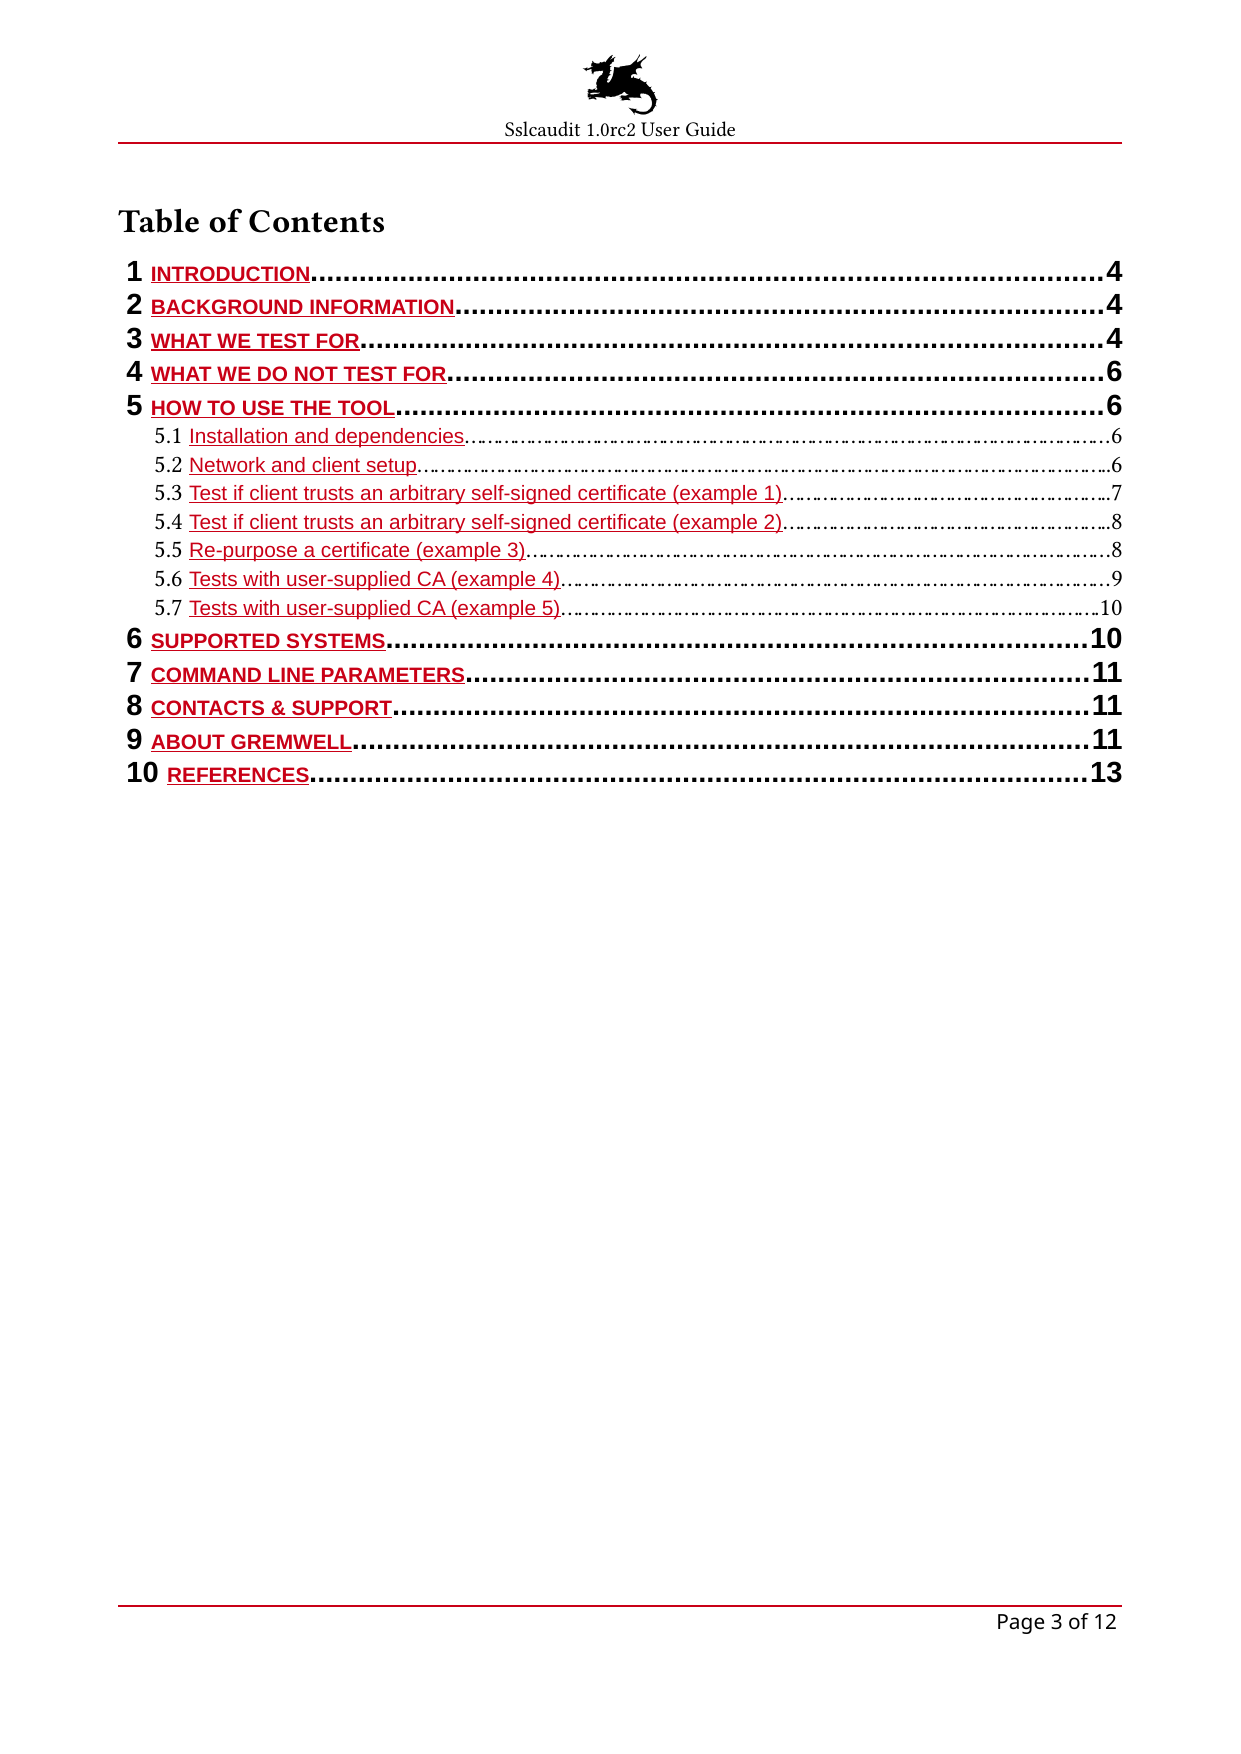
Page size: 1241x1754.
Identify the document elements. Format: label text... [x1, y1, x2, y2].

text 5.2 Network and client setup 6 [148, 450, 1122, 478]
text 9 ABOUT GREMWELL 11 [118, 722, 1122, 755]
text 4 WHAT WE DO NOT TEST FOR 6 [118, 354, 1122, 388]
text 5.7 Tests with user-supplied CA (example 5) 10 [148, 593, 1122, 621]
text 2 BACKGROUND INFORMATION 4 [118, 287, 1122, 321]
text 7 COMMAND LINE PARAMETERS 11 [118, 655, 1122, 688]
text 5.3 Test if client trusts an arbitrary self-signed certificate (example 1) 7 [148, 478, 1122, 507]
picture [582, 54, 658, 115]
text 5.5 Re-purpose a certificate (example 3) 8 [148, 536, 1122, 564]
text 5.6 Tests with user-supplied CA (example 4) 9 [148, 564, 1122, 593]
text 10 REFERENCES 13 [118, 755, 1122, 789]
text 5 HOW TO USE THE TOOL 6 [118, 388, 1122, 421]
subtitle Table of Contents [118, 203, 1122, 241]
text 8 CONTACTS & SUPPORT 11 [118, 688, 1122, 722]
text 1 INTRODUCTION 4 [118, 254, 1122, 287]
text 5.4 Test if client trusts an arbitrary self-signed certificate (example 2) 8 [148, 507, 1122, 536]
text 5.1 Installation and dependencies 6 [148, 421, 1122, 450]
text 6 SUPPORTED SYSTEMS 10 [118, 621, 1122, 655]
text 3 WHAT WE TEST FOR 4 [118, 321, 1122, 354]
